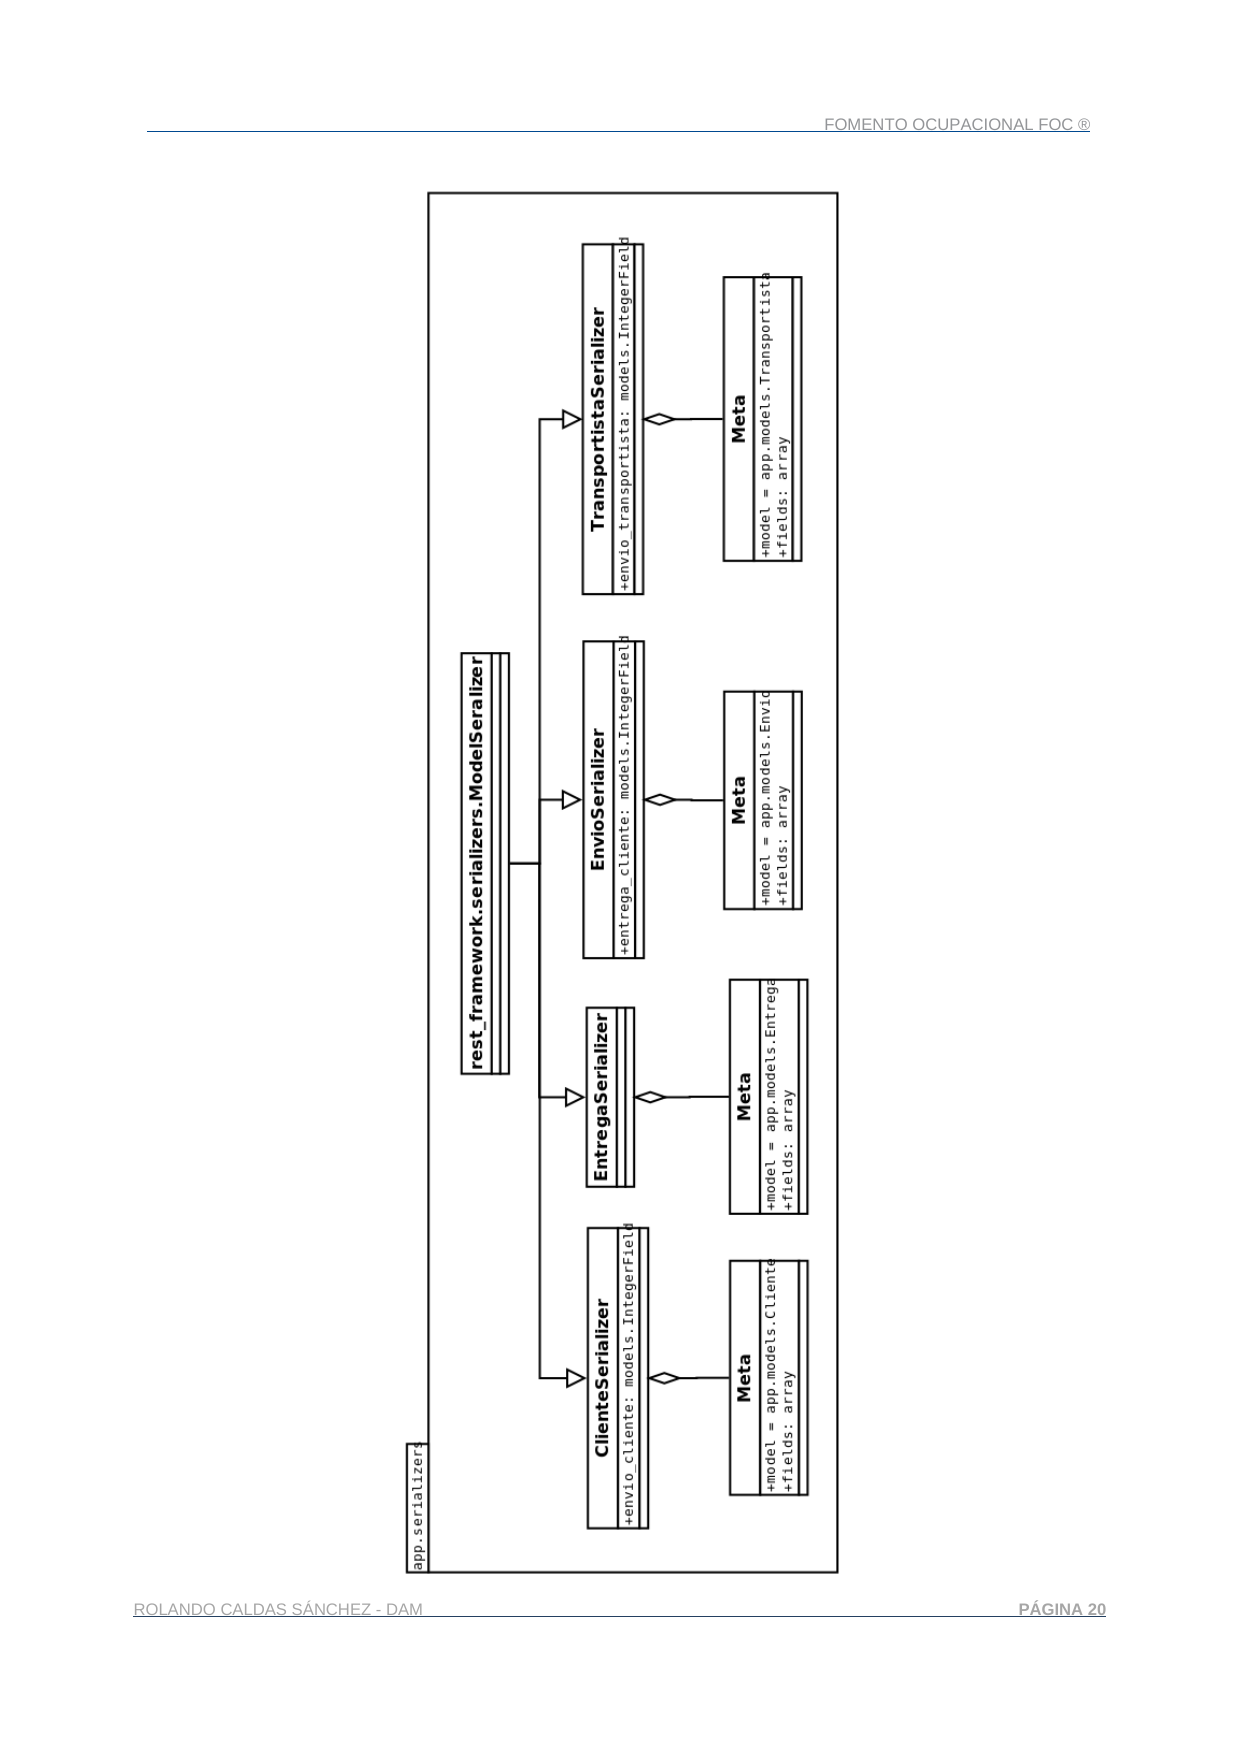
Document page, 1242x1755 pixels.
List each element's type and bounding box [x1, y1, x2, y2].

picture [395, 187, 844, 1578]
